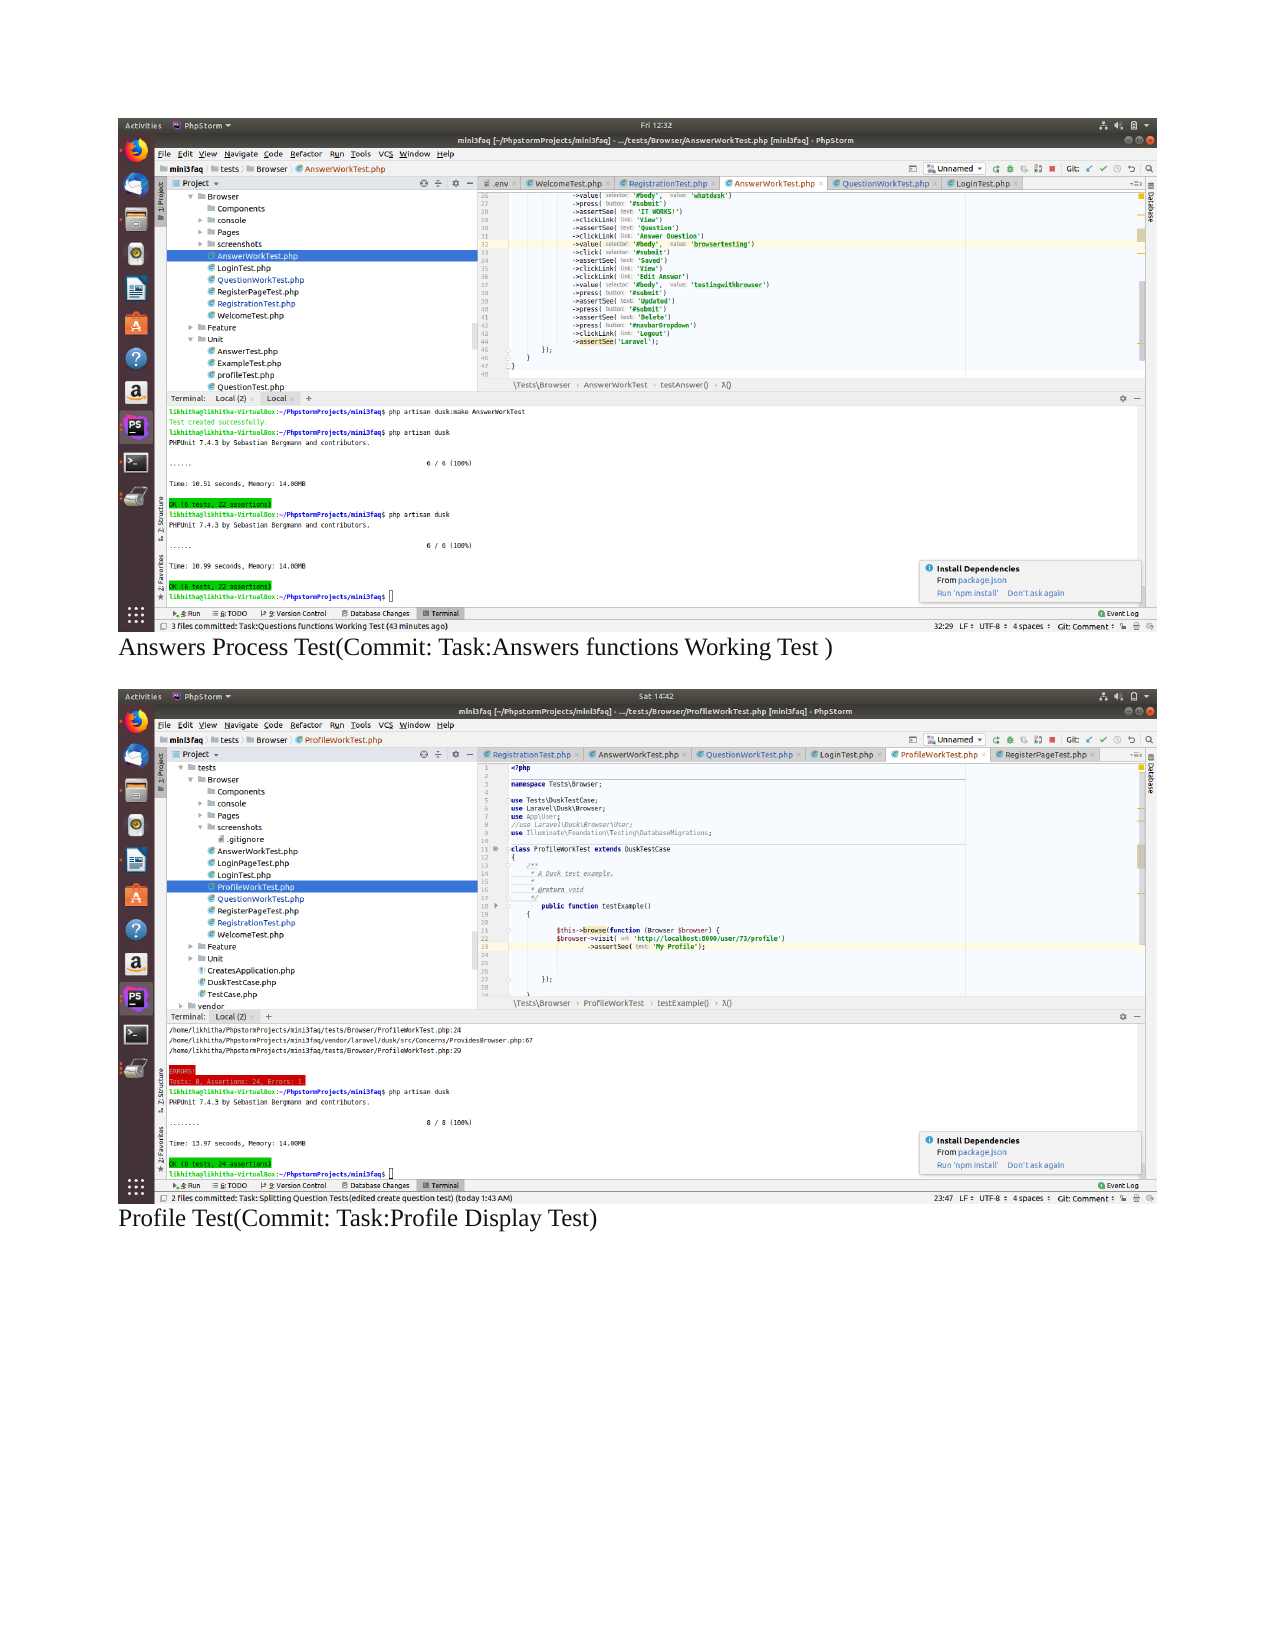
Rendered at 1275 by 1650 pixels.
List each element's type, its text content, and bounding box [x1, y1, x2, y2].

text Answers Process Test(Commit: Task:Answers functions Working Test ) [118, 632, 1157, 661]
picture [118, 118, 1157, 632]
picture [118, 689, 1157, 1204]
text Profile Test(Commit: Task:Profile Display Test) [118, 1204, 1157, 1232]
